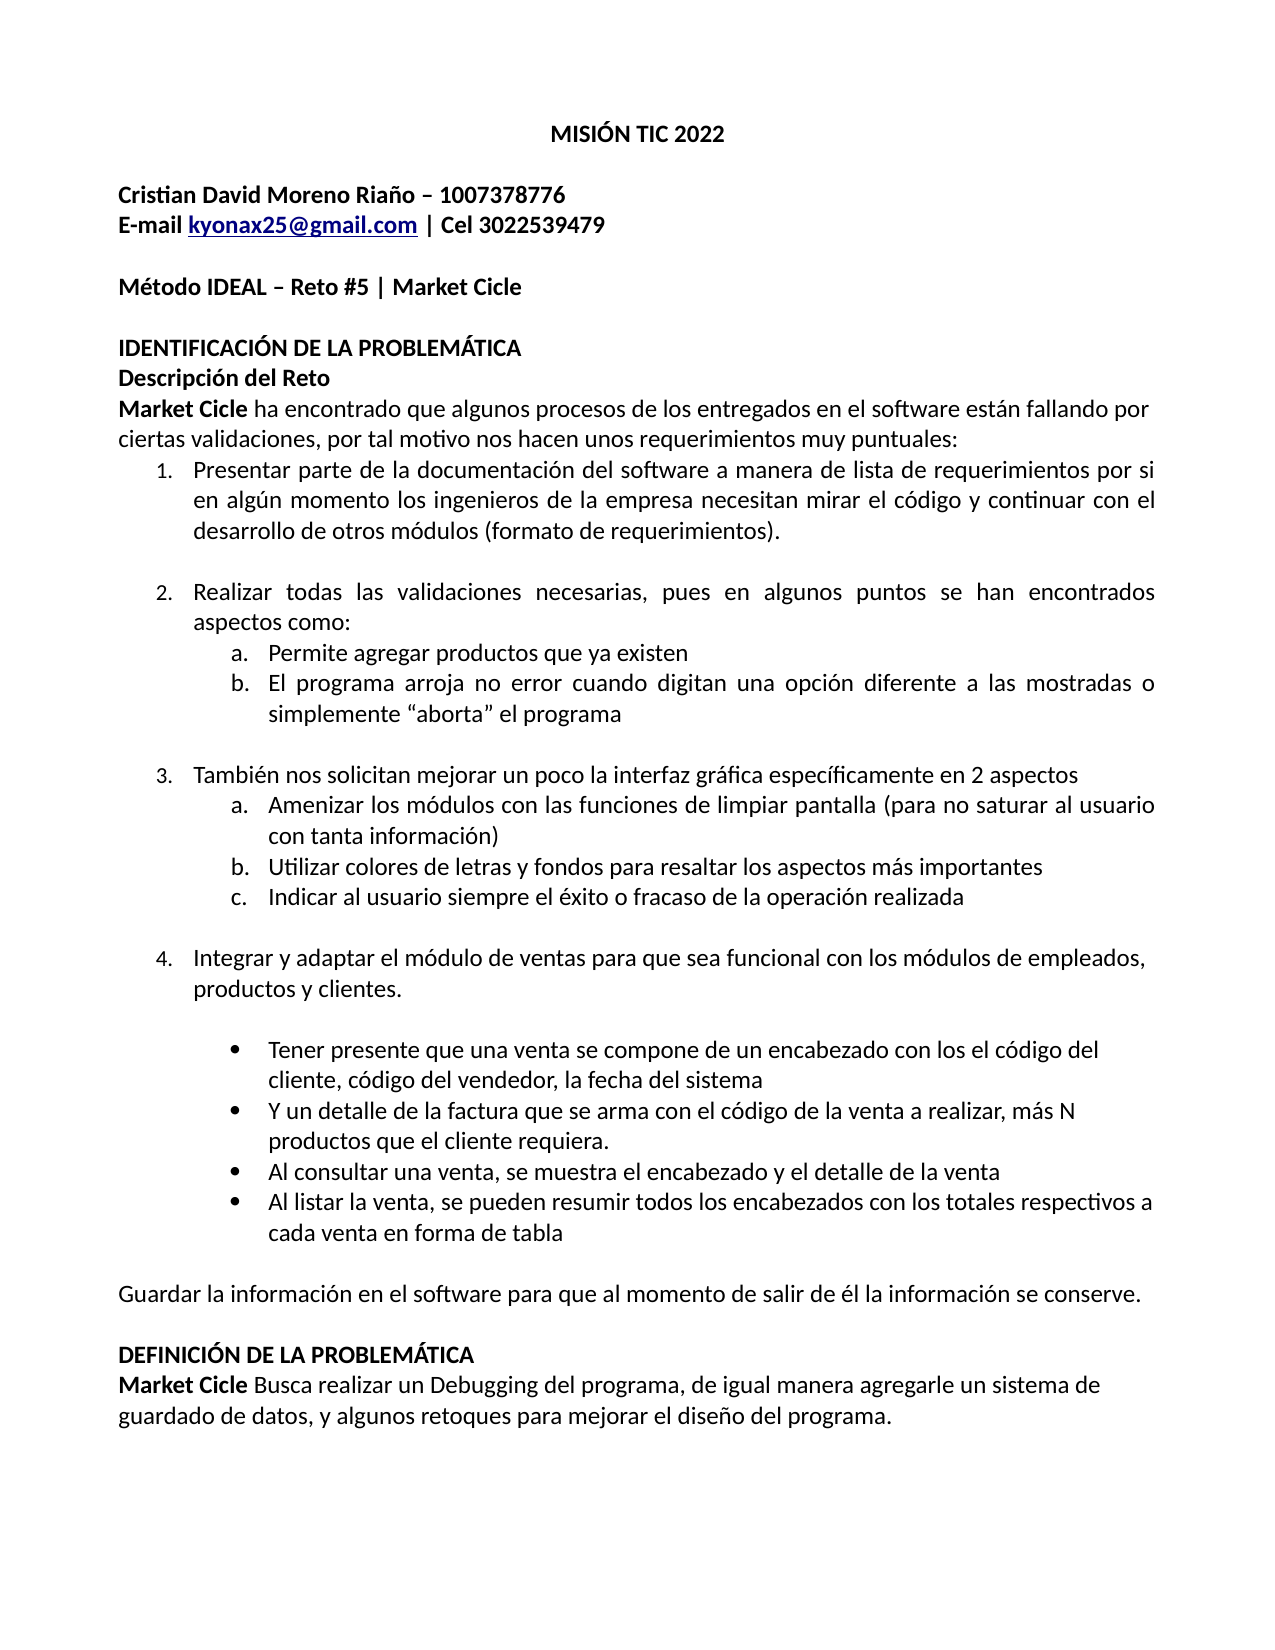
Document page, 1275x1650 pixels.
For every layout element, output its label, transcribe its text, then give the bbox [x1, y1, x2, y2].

text Market Cicle Busca realizar un Debugging del programa, de igual manera agregarle un sistema de guardado de datos, y algunos retoques para mejorar el diseño del programa. [118, 1369, 1157, 1431]
text DEFINICIÓN DE LA PROBLEMÁTICA [118, 1339, 1157, 1369]
list Indicar al usuario siempre el éxito o fracaso de la operación realizada [231, 881, 1157, 912]
text IDENTIFICACIÓN DE LA PROBLEMÁTICA [118, 332, 1157, 362]
text Método IDEAL – Reto #5 | Market Cicle [118, 271, 1157, 301]
list El programa arroja no error cuando digitan una opción diferente a las mostradas o simplemente “aborta” el programa [231, 667, 1157, 728]
text E-mail kyonax25@gmail.com | Cel 3022539479 [118, 210, 1157, 240]
text Cristian David Moreno Riaño – 1007378776 [118, 179, 1157, 210]
list Amenizar los módulos con las funciones de limpiar pantalla (para no saturar al usuario con tanta información) [231, 789, 1157, 851]
text Market Cicle ha encontrado que algunos procesos de los entregados en el software están fallando por ciertas validaciones, por tal motivo nos hacen unos requerimientos muy puntuales: [118, 393, 1157, 454]
list Integrar y adaptar el módulo de ventas para que sea funcional con los módulos de empleados, productos y clientes. [156, 942, 1157, 1003]
list Y un detalle de la factura que se arma con el código de la venta a realizar, más N productos que el cliente requiera. [231, 1095, 1157, 1156]
list Tener presente que una venta se compone de un encabezado con los el código del cliente, código del vendedor, la fecha del sistema [231, 1034, 1157, 1095]
list También nos solicitan mejorar un poco la interfaz gráfica específicamente en 2 aspectos [156, 759, 1157, 789]
list Al consultar una venta, se muestra el encabezado y el detalle de la venta [231, 1156, 1157, 1186]
text MISIÓN TIC 2022 [118, 118, 1157, 149]
list Realizar todas las validaciones necesarias, pues en algunos puntos se han encontrados aspectos como: [156, 576, 1157, 637]
list Presentar parte de la documentación del software a manera de lista de requerimientos por si en algún momento los ingenieros de la empresa necesitan mirar el código y continuar con el desarrollo de otros módulos (formato de requerimientos). [156, 454, 1157, 545]
text Descripción del Reto [118, 362, 1157, 393]
list Permite agregar productos que ya existen [231, 637, 1157, 667]
list Utilizar colores de letras y fondos para resaltar los aspectos más importantes [231, 851, 1157, 881]
list Al listar la venta, se pueden resumir todos los encabezados con los totales respectivos a cada venta en forma de tabla [231, 1186, 1157, 1247]
text Guardar la información en el software para que al momento de salir de él la información se conserve. [118, 1278, 1157, 1308]
